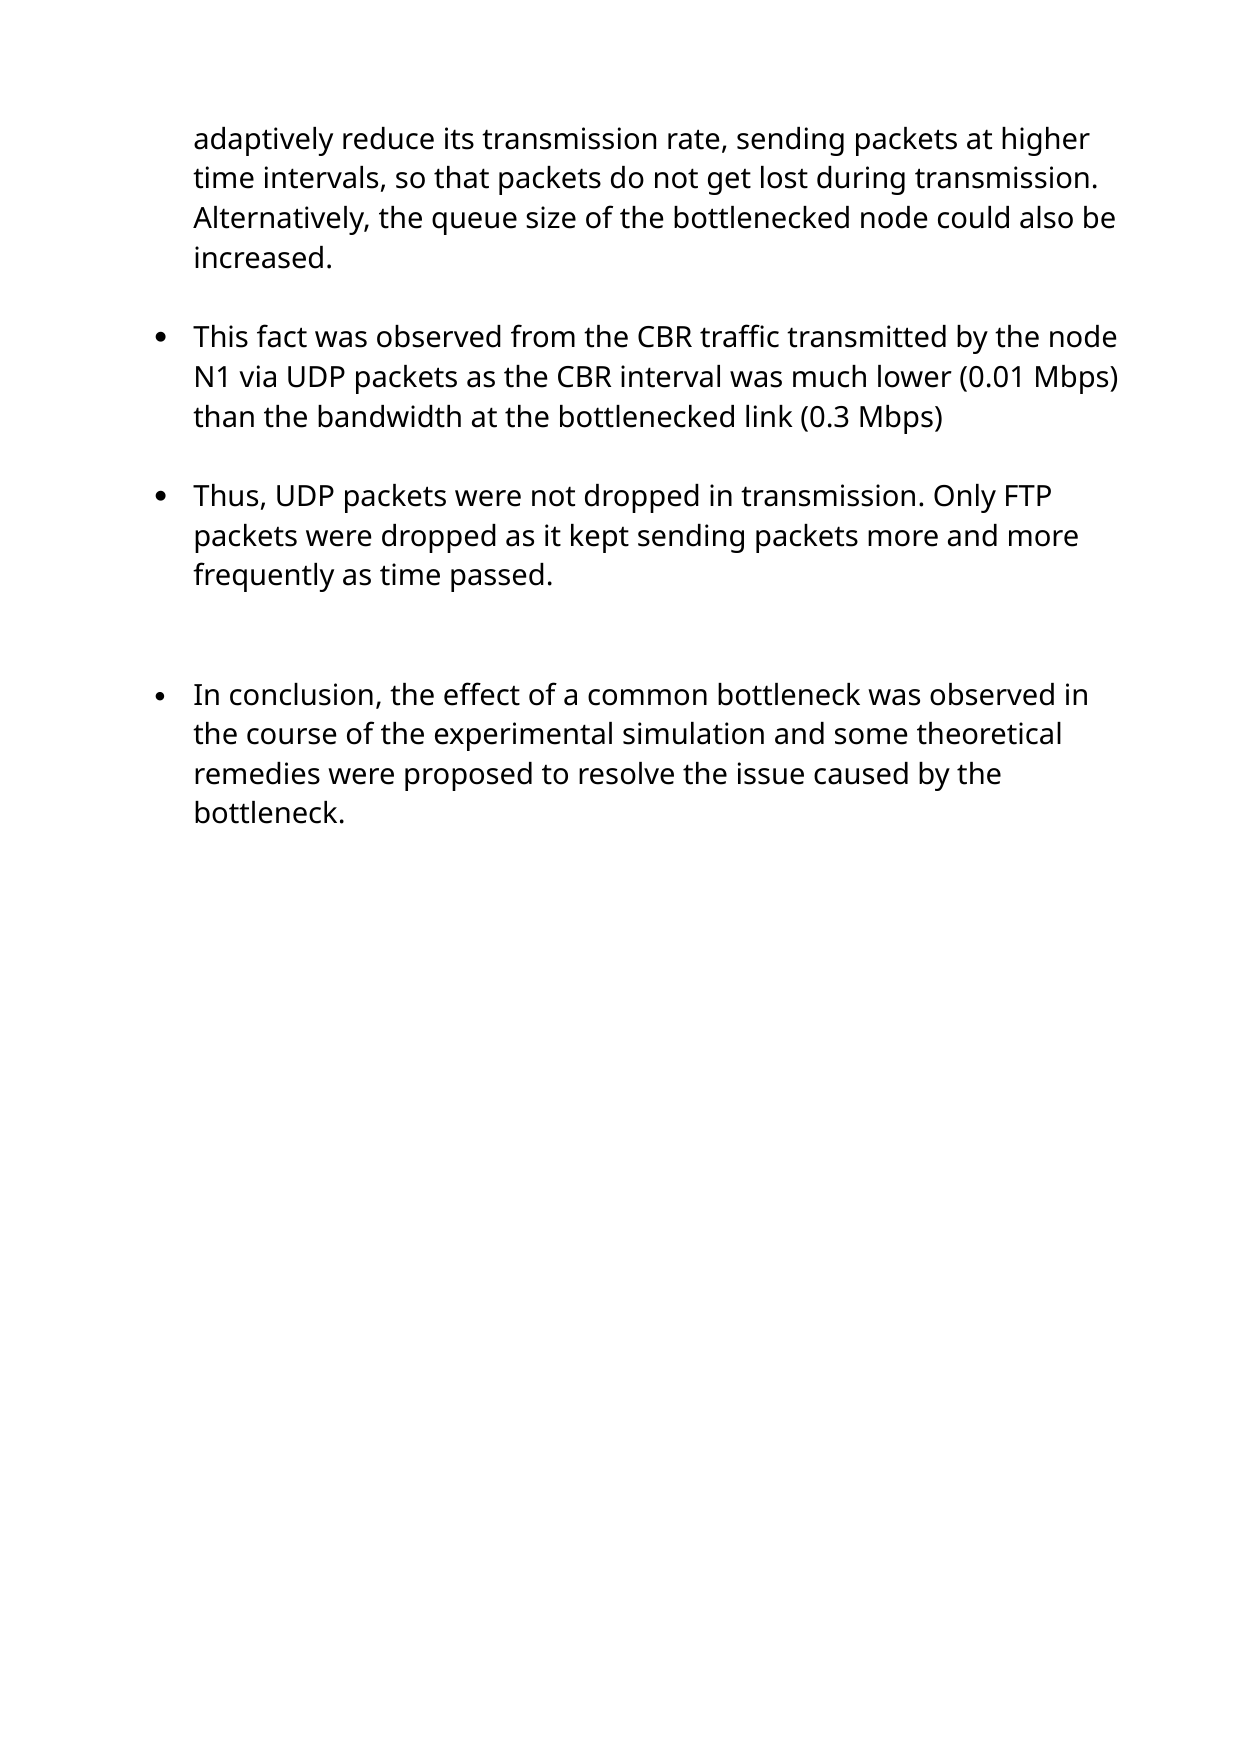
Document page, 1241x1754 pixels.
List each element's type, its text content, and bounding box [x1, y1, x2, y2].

list This fact was observed from the CBR traffic transmitted by the node N1 via UDP packets as the CBR interval was much lower (0.01 Mbps) than the bandwidth at the bottlenecked link (0.3 Mbps) [156, 317, 1122, 436]
list Thus, UDP packets were not dropped in transmission. Only FTP packets were dropped as it kept sending packets more and more frequently as time passed. [156, 475, 1122, 594]
list adaptively reduce its transmission rate, sending packets at higher time intervals, so that packets do not get lost during transmission. Alternatively, the queue size of the bottlenecked node could also be increased. [156, 118, 1122, 277]
list In conclusion, the effect of a common bottleneck was observed in the course of the experimental simulation and some theoretical remedies were proposed to resolve the issue caused by the bottleneck. [156, 674, 1122, 832]
